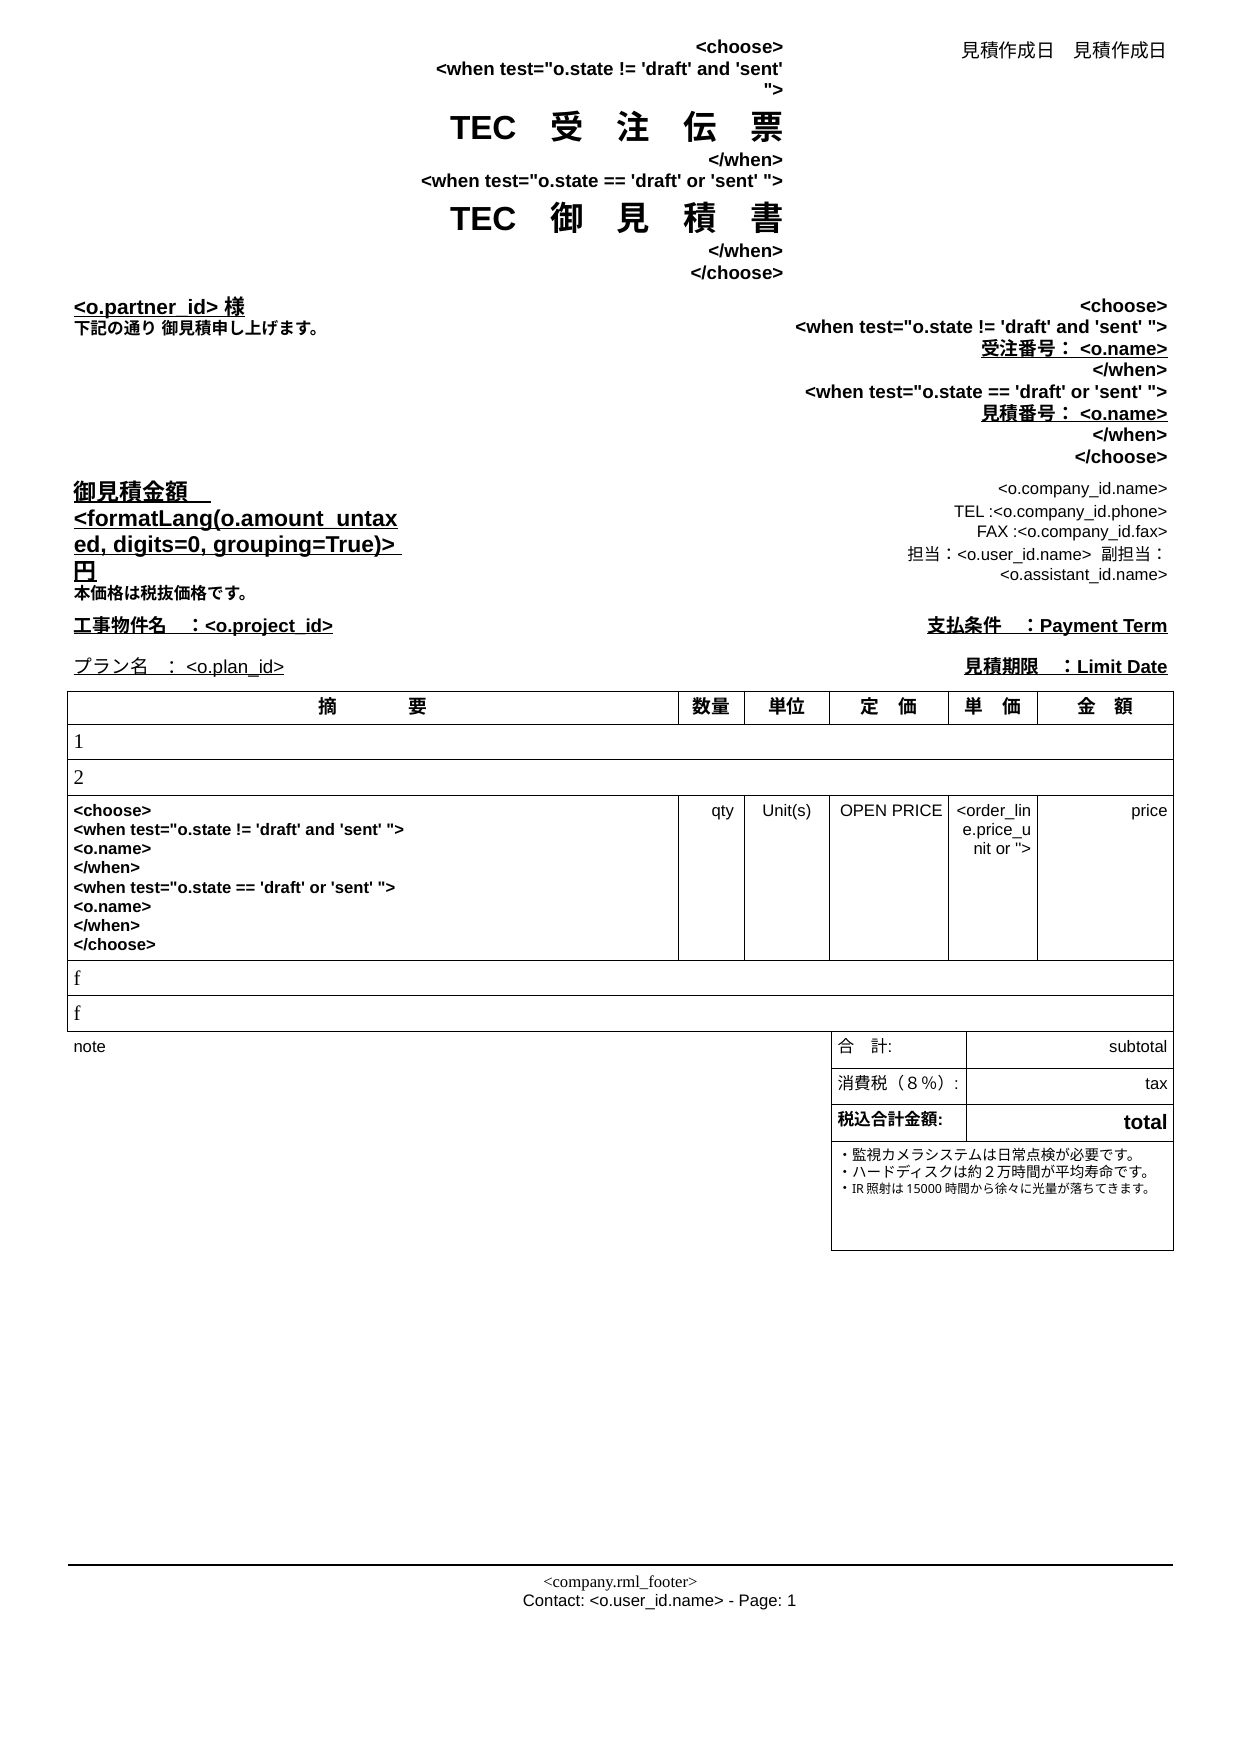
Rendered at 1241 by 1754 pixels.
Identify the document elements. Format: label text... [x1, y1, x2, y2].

table_cell [411, 473, 789, 609]
table_cell プラン名 ：<o.plan_id> [68, 650, 789, 691]
table_header 単位 [745, 692, 829, 724]
table_cell total [967, 1105, 1173, 1141]
table_header 定 価 [830, 692, 948, 724]
table_cell 見積期限 ：Limit Date [789, 650, 1173, 691]
table_cell <choose> <when test="o.state != 'draft' and 'sent' "> 受注番号： <o.name> </when> <when test="o.state == 'draft' or 'sent' "> 見積番号： <o.name> </when> </choose> [789, 289, 1173, 473]
table_header 単 価 [949, 692, 1037, 724]
table_header 金 額 [1038, 692, 1173, 724]
table_cell 合 計: [832, 1032, 966, 1068]
table_cell ・監視カメラシステムは日常点検が必要です。 ・ハードディスクは約２万時間が平均寿命です。 ・IR照射は15000時間から徐々に光量が落ちてきます。 [832, 1142, 1173, 1250]
table_cell Unit(s) [745, 796, 829, 960]
table_header 数量 [679, 692, 744, 724]
table_cell <o.company_id.name> TEL :<o.company_id.phone> FAX :<o.company_id.fax> 担当：<o.user_id.name> 副担当：<o.assistant_id.name> [789, 473, 1173, 609]
table_cell f [68, 996, 1173, 1031]
table_cell 2 [68, 760, 1173, 795]
table_cell <choose> <when test="o.state != 'draft' and 'sent' "> <o.name> </when> <when test="o.state == 'draft' or 'sent' "> <o.name> </when> </choose> [68, 796, 678, 960]
table_cell 工事物件名 ：<o.project_id> [68, 609, 789, 650]
table_cell note [68, 1032, 829, 1250]
table_cell 税込合計金額: [832, 1105, 966, 1141]
table_cell subtotal [967, 1032, 1173, 1068]
table_cell 消費税（８％）: [832, 1069, 966, 1104]
table_cell 1 [68, 725, 1173, 759]
table_cell qty [679, 796, 744, 960]
table_cell price [1038, 796, 1173, 960]
table_cell OPEN PRICE [830, 796, 948, 960]
table_cell 御見積金額 <formatLang(o.amount_untaxed, digits=0, grouping=True)> 円 本価格は税抜価格です。 [68, 473, 411, 609]
table_header 摘 要 [68, 692, 678, 724]
table_header 見積作成日 見積作成日 [789, 30, 1173, 289]
table_header [68, 30, 411, 289]
table_cell <order_line.price_unit or ''> [949, 796, 1037, 960]
table_cell tax [967, 1069, 1173, 1104]
table_header <choose> <when test="o.state != 'draft' and 'sent' "> TEC 受 注 伝 票 </when> <when test="o.state == 'draft' or 'sent' "> TEC 御 見 積 書 </when> </choose> [411, 30, 789, 289]
table_cell <o.partner_id> 様 下記の通り 御見積申し上げます。 [68, 289, 789, 473]
table_cell f [68, 961, 1173, 995]
table_cell 支払条件 ：Payment Term [789, 609, 1173, 650]
